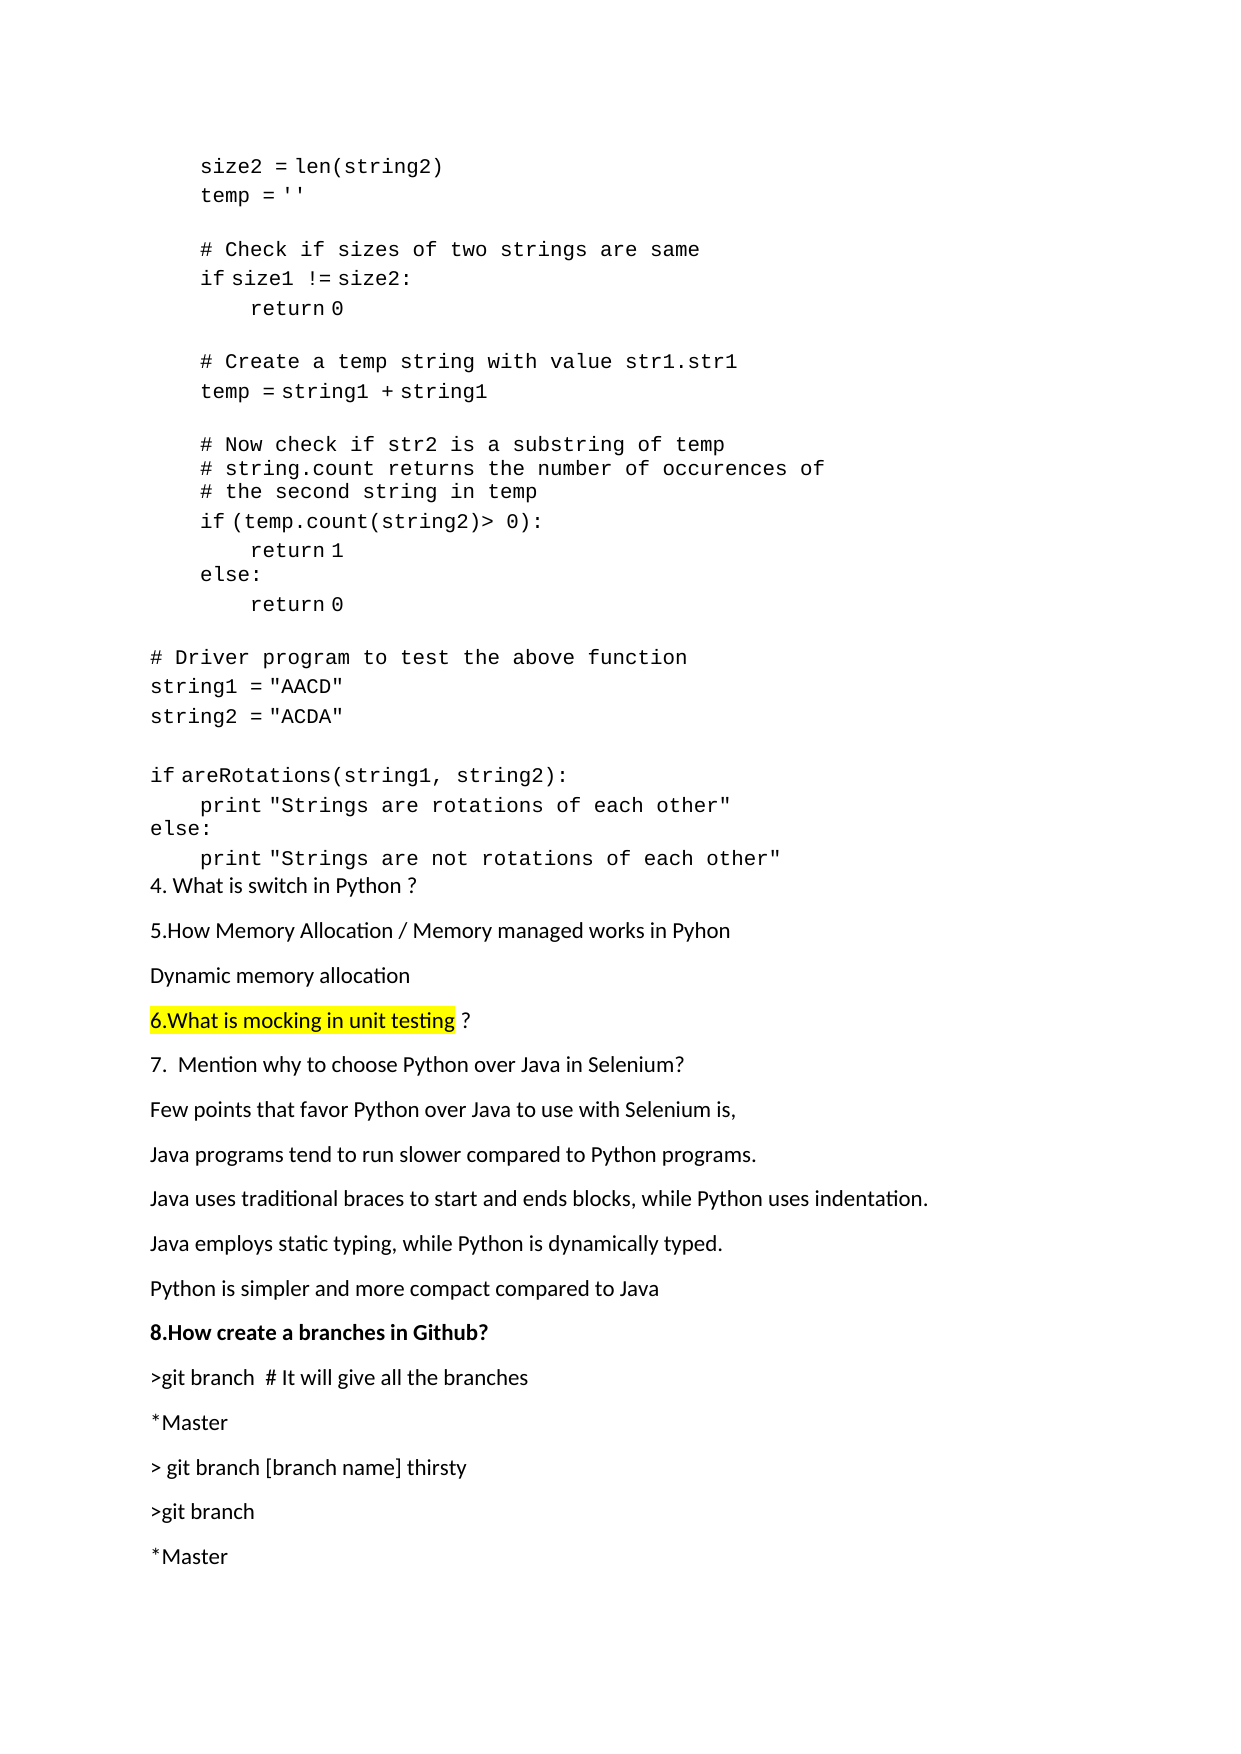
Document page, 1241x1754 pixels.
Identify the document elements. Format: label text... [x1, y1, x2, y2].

text Java uses traditional braces to start and ends blocks, while Python uses indentation. [150, 1184, 1090, 1212]
text temp = string1 + string1 [150, 375, 1090, 404]
text if size1 != size2: [150, 262, 1090, 292]
text Few points that favor Python over Java to use with Selenium is, [150, 1095, 1090, 1123]
text else: [150, 564, 1090, 588]
text # Now check if str2 is a substring of temp [150, 434, 1090, 458]
text *Master [150, 1408, 1090, 1436]
text temp = '' [150, 179, 1090, 209]
text *Master [150, 1542, 1090, 1570]
text if (temp.count(string2)> 0): [150, 505, 1090, 534]
text >git branch [150, 1497, 1090, 1525]
text print "Strings are rotations of each other" [150, 789, 1090, 818]
text string1 = "AACD" [150, 671, 1090, 700]
text # Driver program to test the above function [150, 647, 1090, 671]
text 5.How Memory Allocation / Memory managed works in Pyhon [150, 916, 1090, 944]
text else: [150, 818, 1090, 842]
text # string.count returns the number of occurences of [150, 458, 1090, 481]
text # the second string in temp [150, 481, 1090, 505]
text string2 = "ACDA" [150, 700, 1090, 730]
text 6.What is mocking in unit testing ? [150, 1006, 1090, 1034]
text print "Strings are not rotations of each other" [150, 842, 1090, 872]
text Python is simpler and more compact compared to Java [150, 1274, 1090, 1302]
text Dynamic memory allocation [150, 961, 1090, 989]
text return 1 [150, 534, 1090, 564]
text # Check if sizes of two strings are same [150, 239, 1090, 262]
text if areRotations(string1, string2): [150, 759, 1090, 789]
text return 0 [150, 292, 1090, 322]
text 4. What is switch in Python ? [150, 872, 1090, 900]
text return 0 [150, 588, 1090, 617]
text Java employs static typing, while Python is dynamically typed. [150, 1229, 1090, 1257]
text >git branch # It will give all the branches [150, 1363, 1090, 1391]
text Java programs tend to run slower compared to Python programs. [150, 1140, 1090, 1168]
text 7. Mention why to choose Python over Java in Selenium? [150, 1050, 1090, 1078]
text # Create a temp string with value str1.str1 [150, 351, 1090, 375]
text size2 = len(string2) [150, 150, 1090, 179]
text > git branch [branch name] thirsty [150, 1453, 1090, 1481]
text 8.How create a branches in Github? [150, 1318, 1090, 1347]
